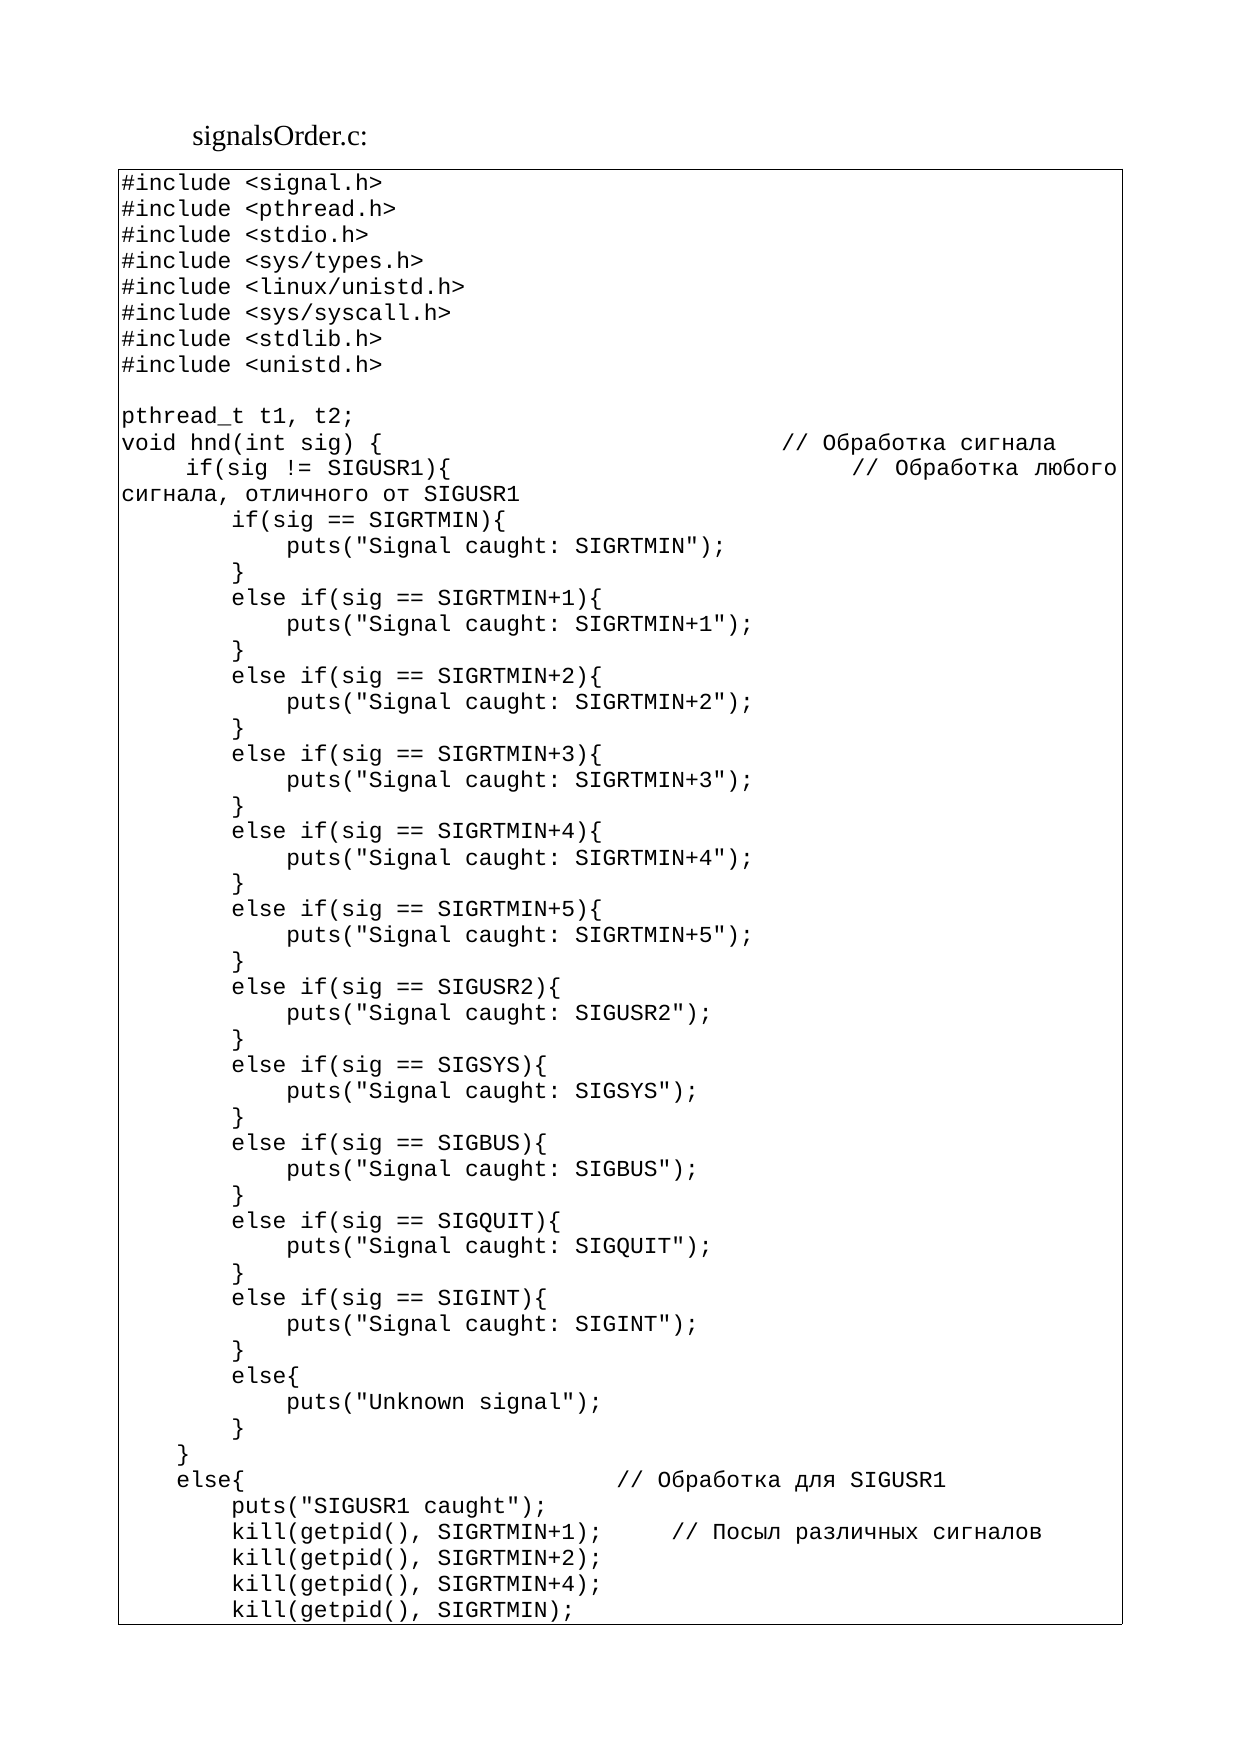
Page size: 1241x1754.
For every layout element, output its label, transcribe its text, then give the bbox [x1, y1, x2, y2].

text puts("Signal caught: SIGRTMIN+3"); [119, 765, 1122, 791]
text } [119, 713, 1122, 739]
text } [119, 1336, 1122, 1362]
text } [119, 557, 1122, 583]
text #include <pthread.h> [119, 194, 1122, 220]
text } [119, 1439, 1122, 1465]
text if(sig == SIGRTMIN){ [119, 506, 1122, 532]
text puts("Signal caught: SIGQUIT"); [119, 1232, 1122, 1258]
text pthread_t t1, t2; [119, 402, 1122, 428]
text #include <stdio.h> [119, 220, 1122, 246]
text } [119, 635, 1122, 661]
text } [119, 1102, 1122, 1128]
text kill(getpid(), SIGRTMIN+2); [119, 1543, 1122, 1569]
text else if(sig == SIGRTMIN+3){ [119, 739, 1122, 765]
text void hnd(int sig) { // Обработка сигнала [119, 428, 1122, 454]
text else if(sig == SIGINT){ [119, 1284, 1122, 1310]
text puts("Signal caught: SIGRTMIN"); [119, 532, 1122, 557]
text puts("Signal caught: SIGBUS"); [119, 1154, 1122, 1180]
text else if(sig == SIGUSR2){ [119, 972, 1122, 998]
text puts("Signal caught: SIGRTMIN+4"); [119, 843, 1122, 869]
text else if(sig == SIGRTMIN+1){ [119, 583, 1122, 609]
text kill(getpid(), SIGRTMIN+1); // Посыл различных сигналов [119, 1517, 1122, 1543]
text } [119, 1413, 1122, 1439]
text puts("Signal caught: SIGINT"); [119, 1310, 1122, 1336]
text } [119, 1180, 1122, 1206]
text else{ [119, 1362, 1122, 1387]
text else if(sig == SIGRTMIN+4){ [119, 817, 1122, 843]
text } [119, 869, 1122, 895]
text else if(sig == SIGRTMIN+5){ [119, 895, 1122, 921]
text else if(sig == SIGQUIT){ [119, 1206, 1122, 1232]
text else if(sig == SIGSYS){ [119, 1050, 1122, 1076]
text } [119, 1258, 1122, 1284]
text else if(sig == SIGRTMIN+2){ [119, 661, 1122, 687]
text else if(sig == SIGBUS){ [119, 1128, 1122, 1154]
text } [119, 1024, 1122, 1050]
text #include <sys/types.h> [119, 246, 1122, 272]
text #include <unistd.h> [119, 350, 1122, 379]
text else{ // Обработка для SIGUSR1 [119, 1465, 1122, 1491]
text #include <sys/syscall.h> [119, 298, 1122, 324]
text puts("Signal caught: SIGRTMIN+2"); [119, 687, 1122, 713]
text kill(getpid(), SIGRTMIN); [119, 1595, 1122, 1624]
text puts("Unknown signal"); [119, 1387, 1122, 1413]
text } [119, 791, 1122, 817]
text #include <signal.h> [119, 170, 1122, 194]
text kill(getpid(), SIGRTMIN+4); [119, 1569, 1122, 1595]
text } [119, 947, 1122, 972]
text puts("Signal caught: SIGRTMIN+5"); [119, 921, 1122, 947]
text puts("Signal caught: SIGSYS"); [119, 1076, 1122, 1102]
text puts("Signal caught: SIGUSR2"); [119, 998, 1122, 1024]
text #include <linux/unistd.h> [119, 272, 1122, 298]
text #include <stdlib.h> [119, 324, 1122, 350]
text signalsOrder.c: [118, 118, 1122, 152]
text puts("Signal caught: SIGRTMIN+1"); [119, 609, 1122, 635]
text if(sig != SIGUSR1){ // Обработка любого сигнала, отличного от SIGUSR1 [119, 454, 1122, 506]
text puts("SIGUSR1 caught"); [119, 1491, 1122, 1517]
